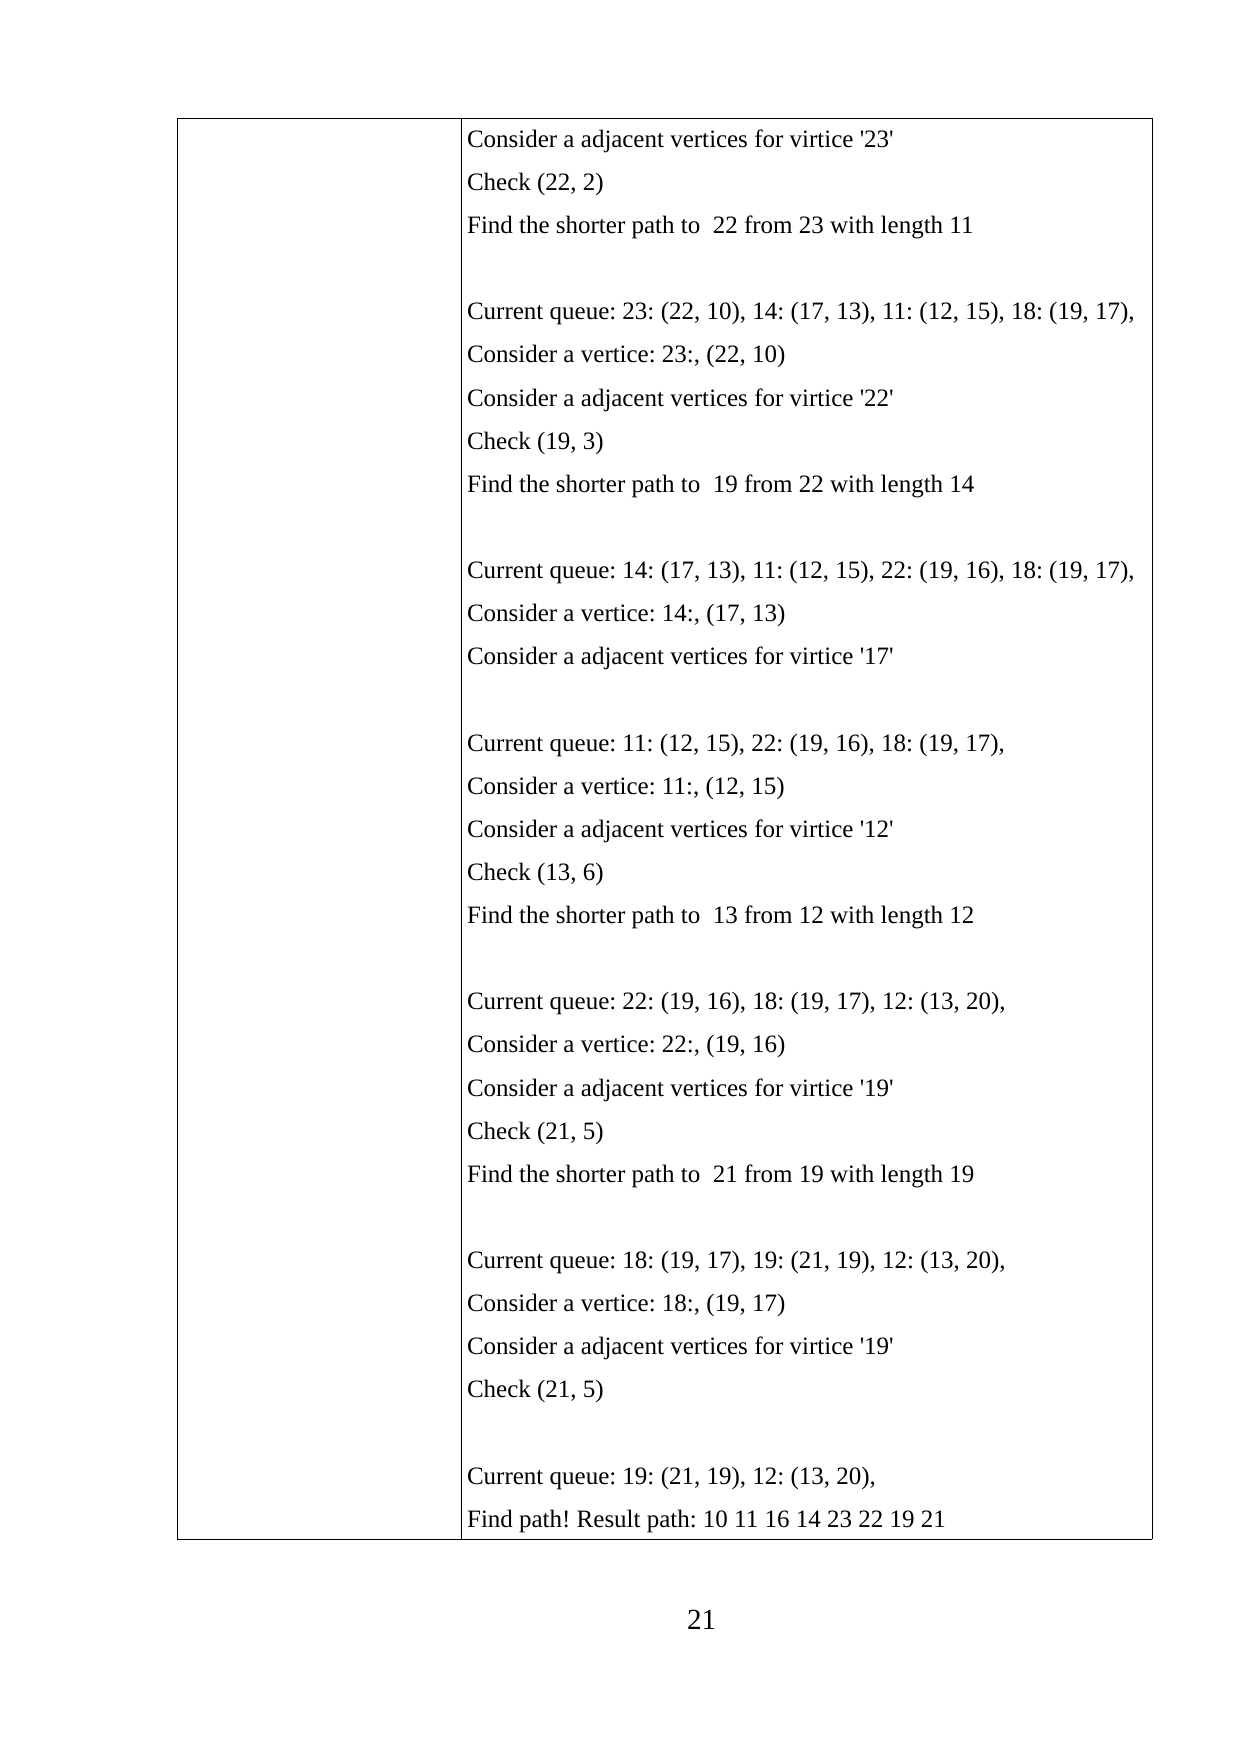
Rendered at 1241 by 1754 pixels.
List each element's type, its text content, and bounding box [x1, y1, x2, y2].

table_cell Consider a adjacent vertices for virtice '23' Check (22, 2) Find the shorter path to 22 from 23 with length 11 Current queue: 23: (22, 10), 14: (17, 13), 11: (12, 15), 18: (19, 17), Consider a vertice: 23:, (22, 10) Consider a adjacent vertices for virtice '22' Check (19, 3) Find the shorter path to 19 from 22 with length 14 Current queue: 14: (17, 13), 11: (12, 15), 22: (19, 16), 18: (19, 17), Consider a vertice: 14:, (17, 13) Consider a adjacent vertices for virtice '17' Current queue: 11: (12, 15), 22: (19, 16), 18: (19, 17), Consider a vertice: 11:, (12, 15) Consider a adjacent vertices for virtice '12' Check (13, 6) Find the shorter path to 13 from 12 with length 12 Current queue: 22: (19, 16), 18: (19, 17), 12: (13, 20), Consider a vertice: 22:, (19, 16) Consider a adjacent vertices for virtice '19' Check (21, 5) Find the shorter path to 21 from 19 with length 19 Current queue: 18: (19, 17), 19: (21, 19), 12: (13, 20), Consider a vertice: 18:, (19, 17) Consider a adjacent vertices for virtice '19' Check (21, 5) Current queue: 19: (21, 19), 12: (13, 20), Find path! Result path: 10 11 16 14 23 22 19 21 [462, 119, 1152, 1538]
table_cell [178, 119, 461, 1538]
